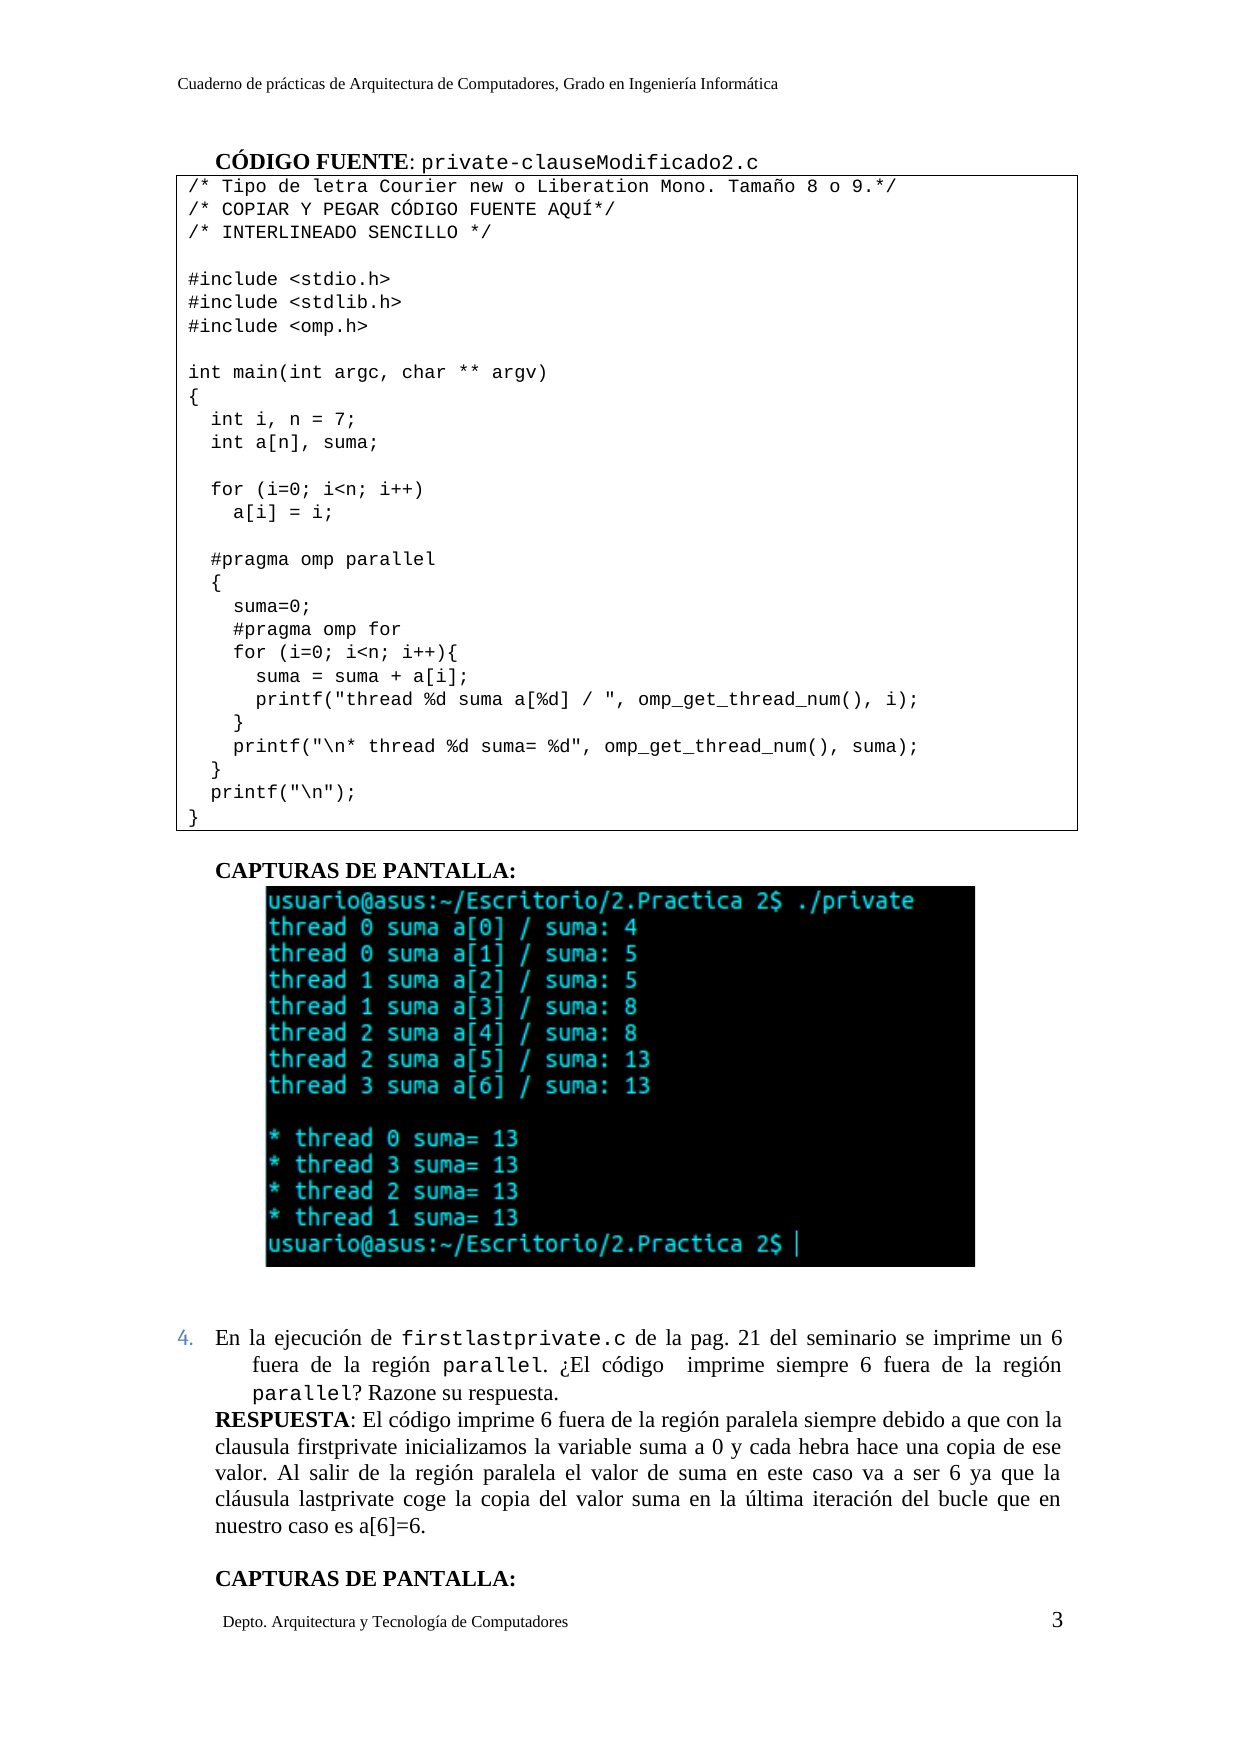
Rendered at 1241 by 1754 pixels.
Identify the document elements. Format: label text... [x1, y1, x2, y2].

text CAPTURAS DE PANTALLA: [215, 857, 1063, 884]
text RESPUESTA: El código imprime 6 fuera de la región paralela siempre debido a que con la clausula firstprivate inicializamos la variable suma a 0 y cada hebra hace una copia de ese valor. Al salir de la región paralela el valor de suma en este caso va a ser 6 ya que la cláusula lastprivate coge la copia del valor suma en la última iteración del bucle que en nuestro caso es a[6]=6. [215, 1406, 1063, 1538]
table_header /* Tipo de letra Courier new o Liberation Mono. Tamaño 8 o 9.*/ /* COPIAR Y PEGAR CÓDIGO FUENTE AQUÍ*/ /* INTERLINEADO SENCILLO */ #include <stdio.h> #include <stdlib.h> #include <omp.h> int main(int argc, char ** argv) { int i, n = 7; int a[n], suma; for (i=0; i<n; i++) a[i] = i; #pragma omp parallel { suma=0; #pragma omp for for (i=0; i<n; i++){ suma = suma + a[i]; printf("thread %d suma a[%d] / ", omp_get_thread_num(), i); } printf("\n* thread %d suma= %d", omp_get_thread_num(), suma); } printf("\n"); } [177, 176, 1077, 830]
picture [265, 886, 976, 1267]
text CAPTURAS DE PANTALLA: [215, 1564, 1063, 1591]
list En la ejecución de firstlastprivate.c de la pag. 21 del seminario se imprime un 6 fuera de la región parallel. ¿El código imprime siempre 6 fuera de la región parallel? Razone su respuesta. [177, 1324, 1063, 1406]
text CÓDIGO FUENTE: private-clauseModificado2.c [215, 148, 1063, 175]
